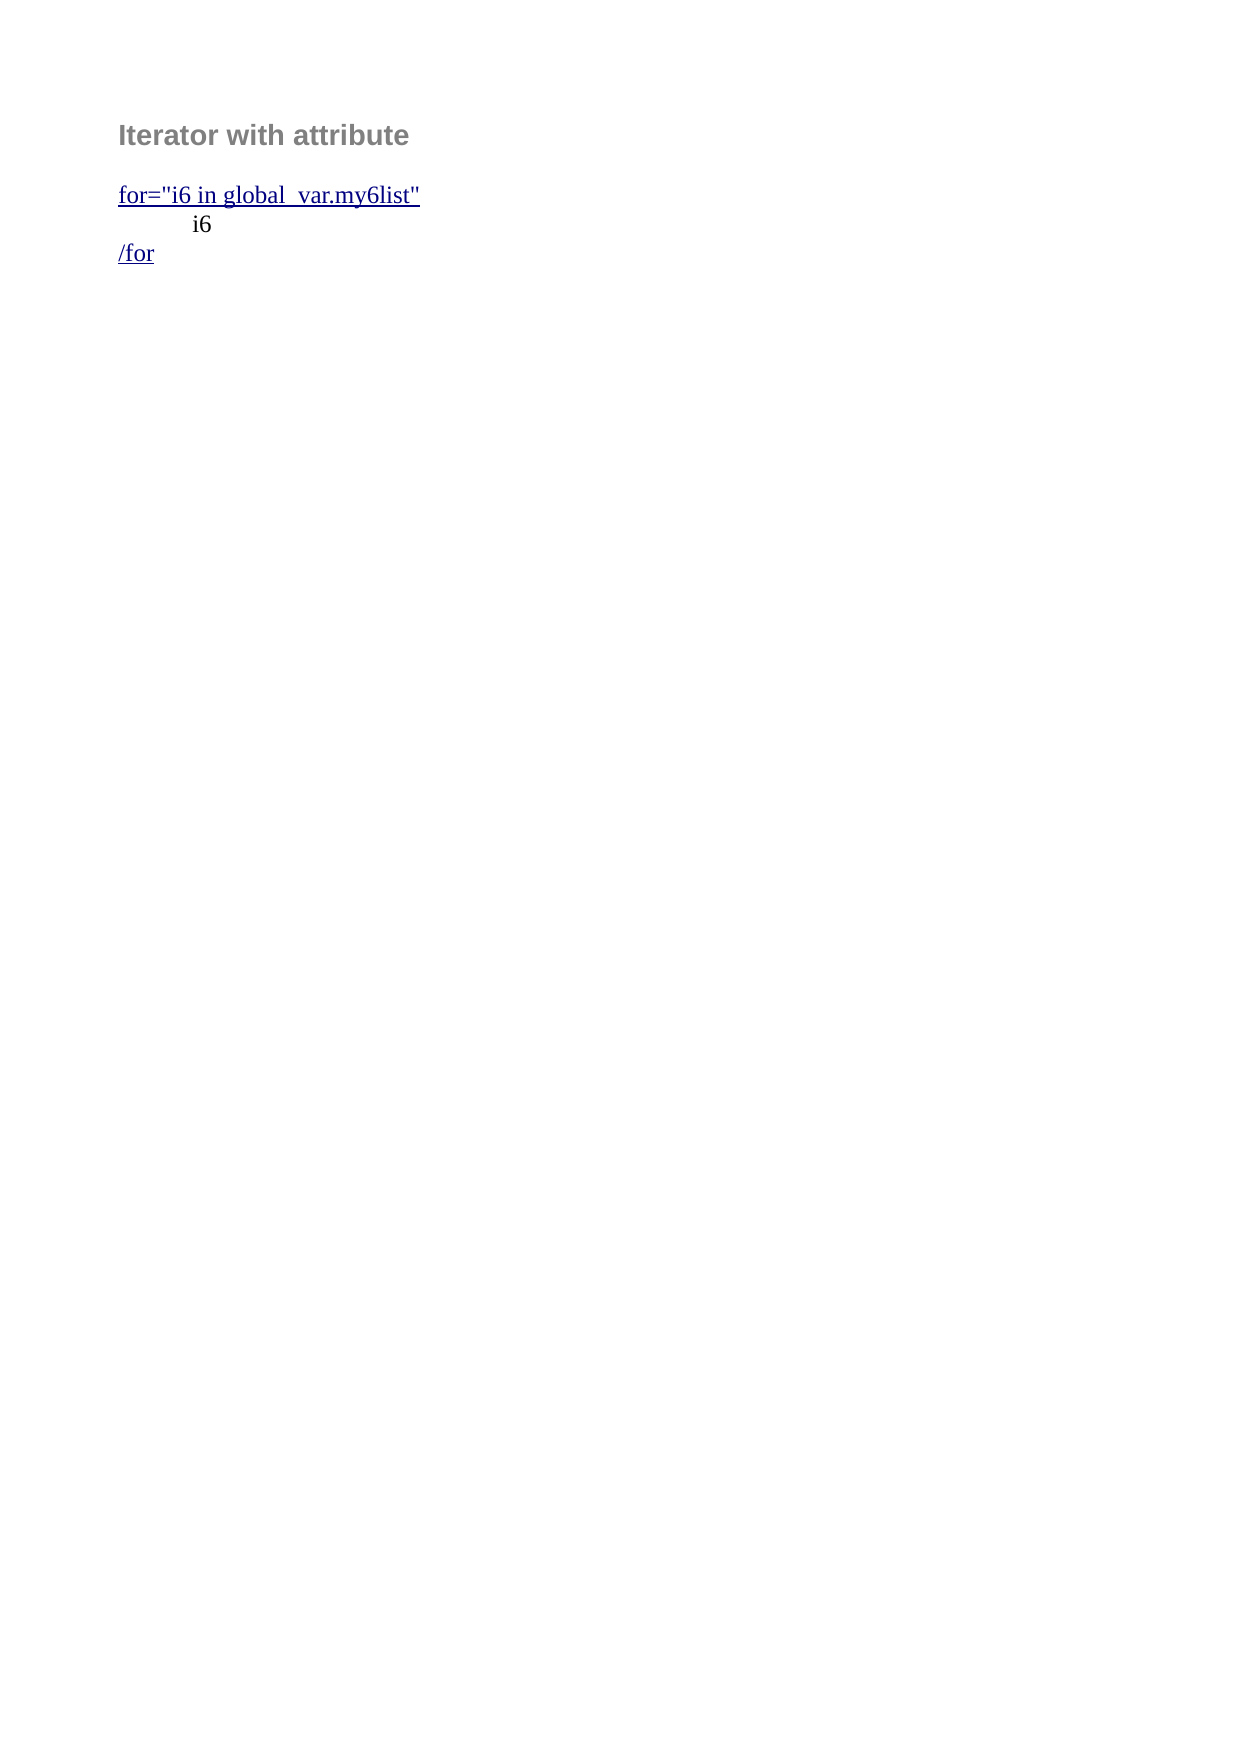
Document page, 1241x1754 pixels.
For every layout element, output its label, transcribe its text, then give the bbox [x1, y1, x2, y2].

text /for [118, 238, 1122, 267]
text for="i6 in global_var.my6list" [118, 180, 1122, 209]
text Iterator with attribute [118, 118, 1122, 152]
text i6 [118, 209, 1122, 238]
